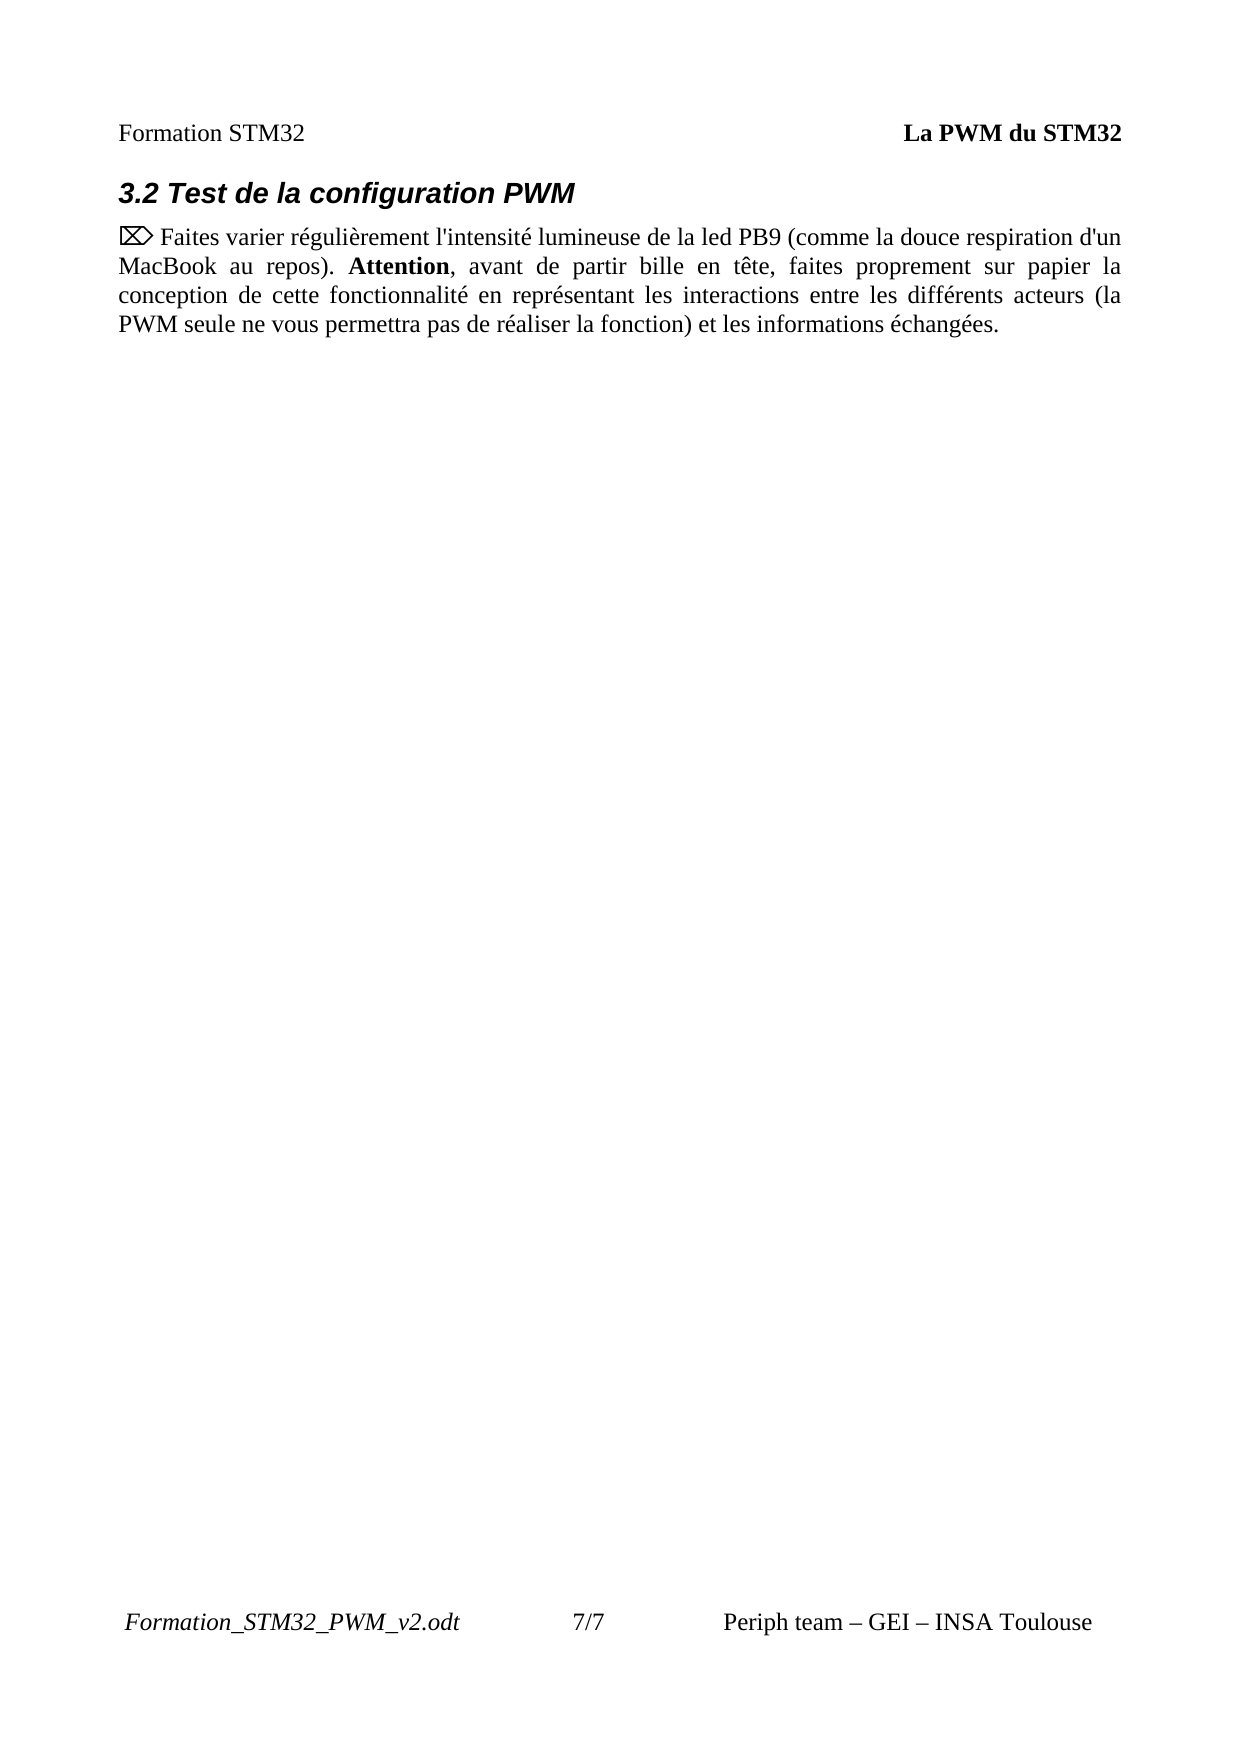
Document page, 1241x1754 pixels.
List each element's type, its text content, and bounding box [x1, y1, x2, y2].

subtitle 3.2 Test de la configuration PWM [118, 176, 1122, 210]
text Ö Faites varier régulièrement l'intensité lumineuse de la led PB9 (comme la douce respiration d'un MacBook au repos). Attention, avant de partir bille en tête, faites proprement sur papier la conception de cette fonctionnalité en représentant les interactions entre les différents acteurs (la PWM seule ne vous permettra pas de réaliser la fonction) et les informations échangées. [118, 222, 1122, 337]
